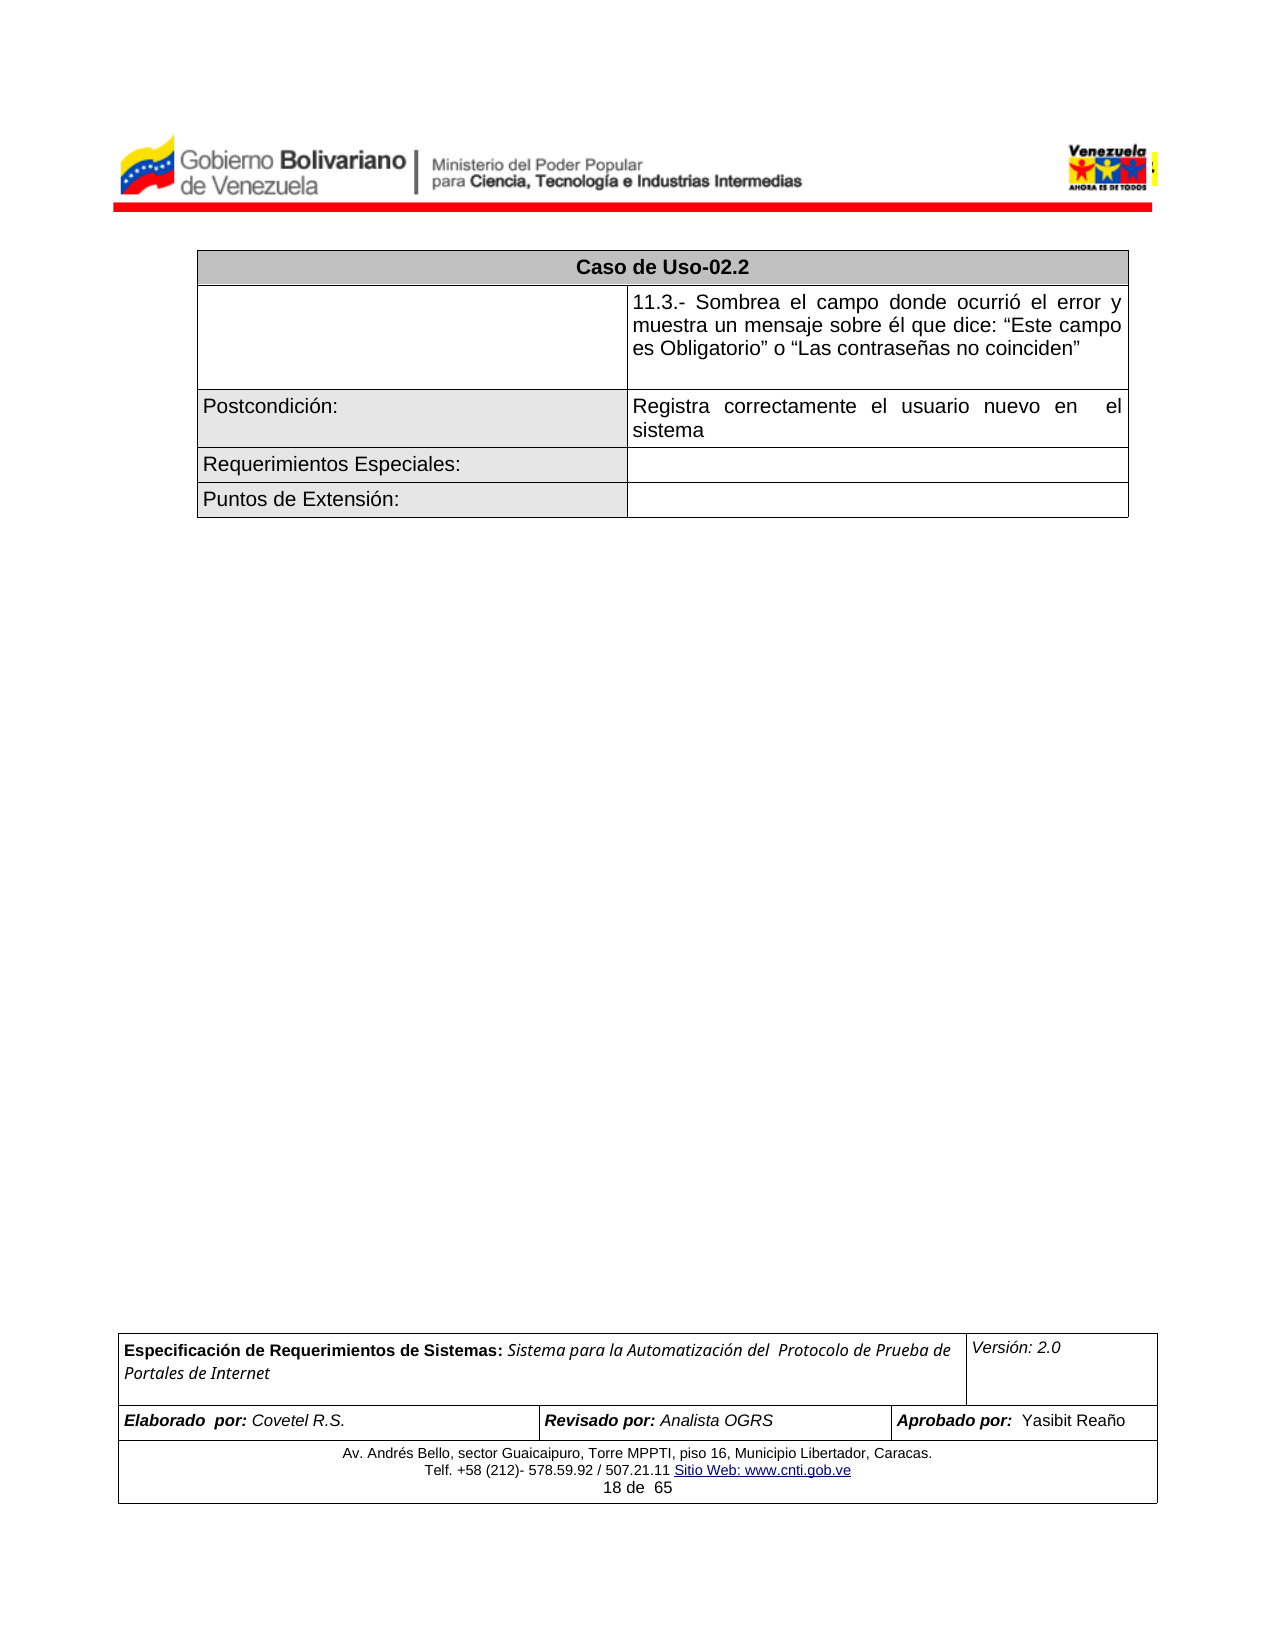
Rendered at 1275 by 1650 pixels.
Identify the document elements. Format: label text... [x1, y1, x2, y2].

picture [113, 126, 1153, 212]
table_cell 11.3.- Sombrea el campo donde ocurrió el error y muestra un mensaje sobre él que dice: “Este campo es Obligatorio” o “Las contraseñas no coinciden” [628, 286, 1128, 389]
table_cell [198, 286, 627, 389]
table_cell Registra correctamente el usuario nuevo en el sistema [628, 390, 1128, 447]
table_cell [628, 483, 1128, 517]
table_cell Requerimientos Especiales: [198, 448, 627, 482]
table_cell [628, 448, 1128, 482]
table_cell Postcondición: [198, 390, 627, 447]
table_cell Puntos de Extensión: [198, 483, 627, 517]
table_header Caso de Uso-02.2 [198, 251, 1128, 284]
